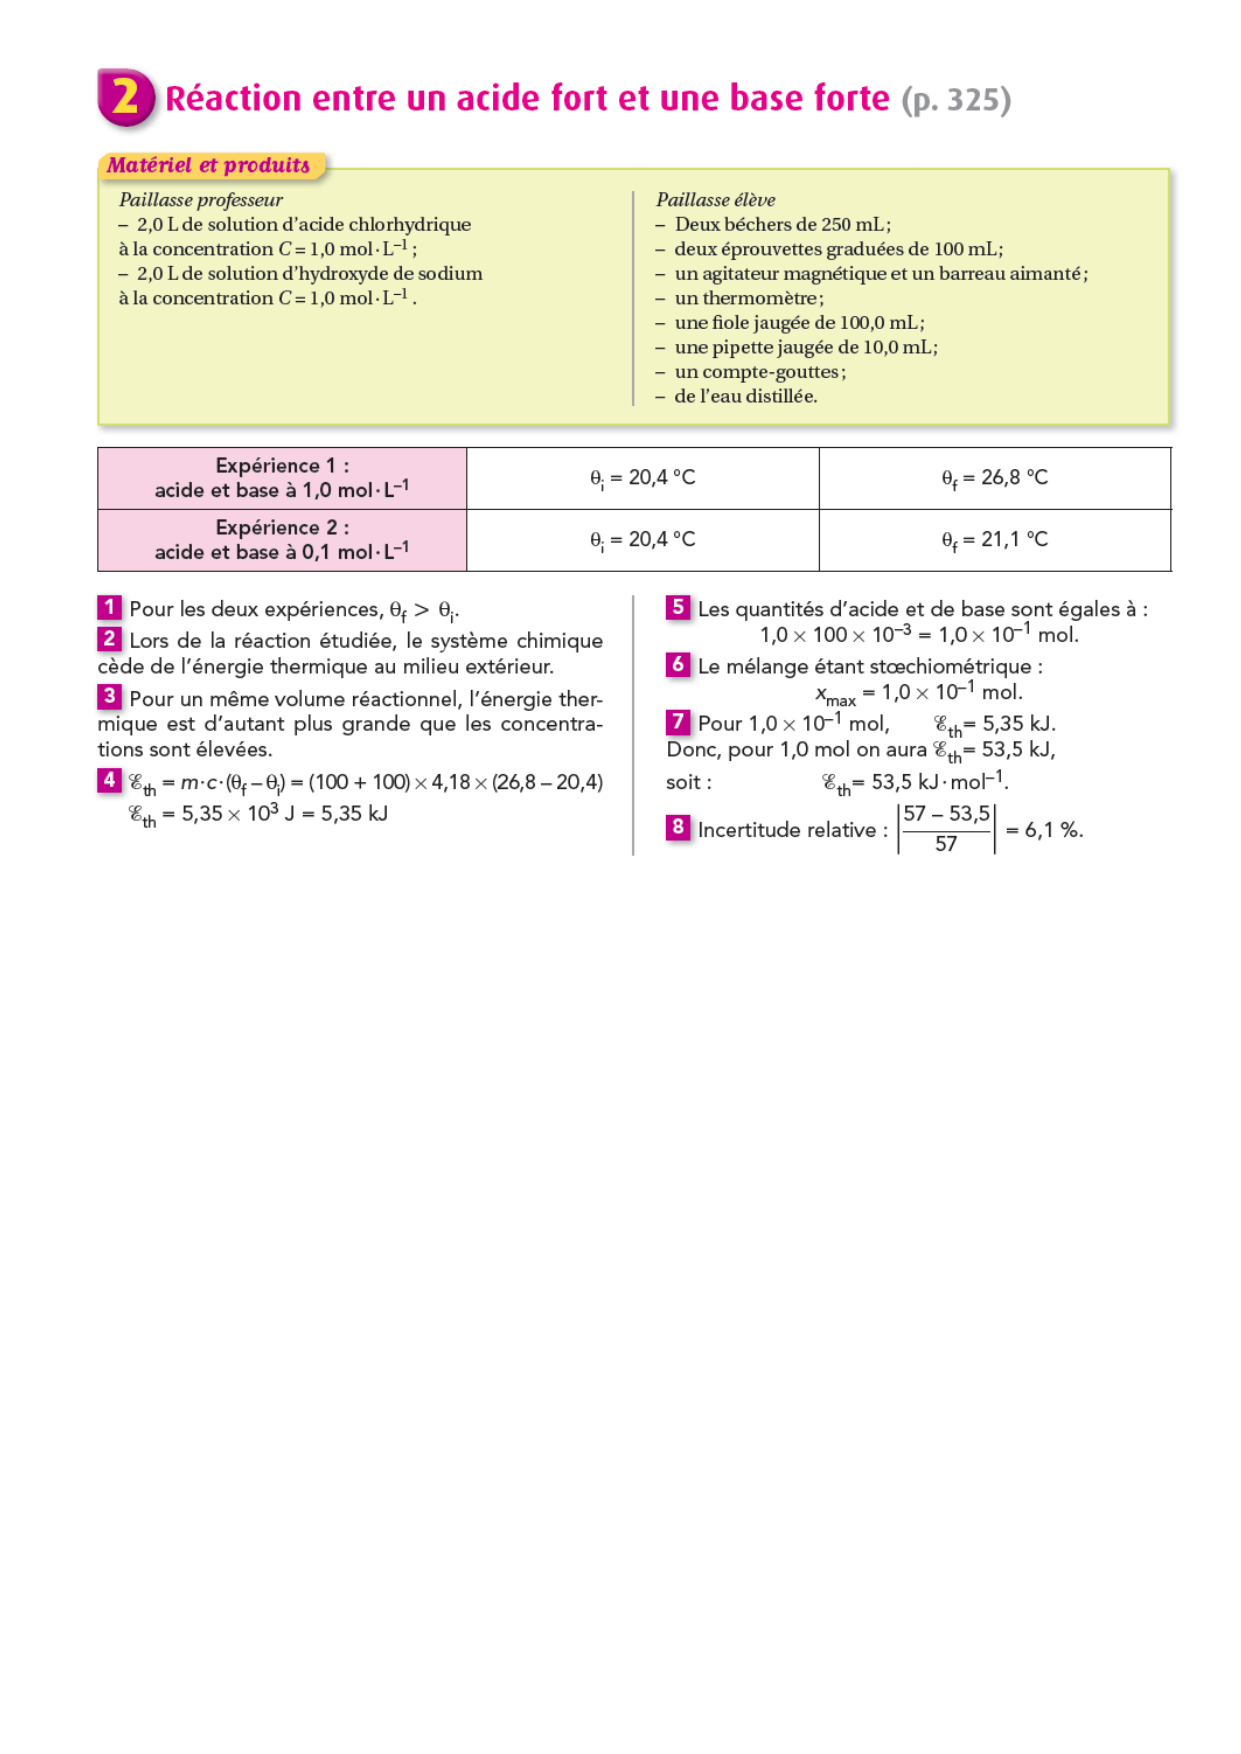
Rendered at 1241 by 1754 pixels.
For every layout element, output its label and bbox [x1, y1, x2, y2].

picture [88, 59, 1182, 871]
